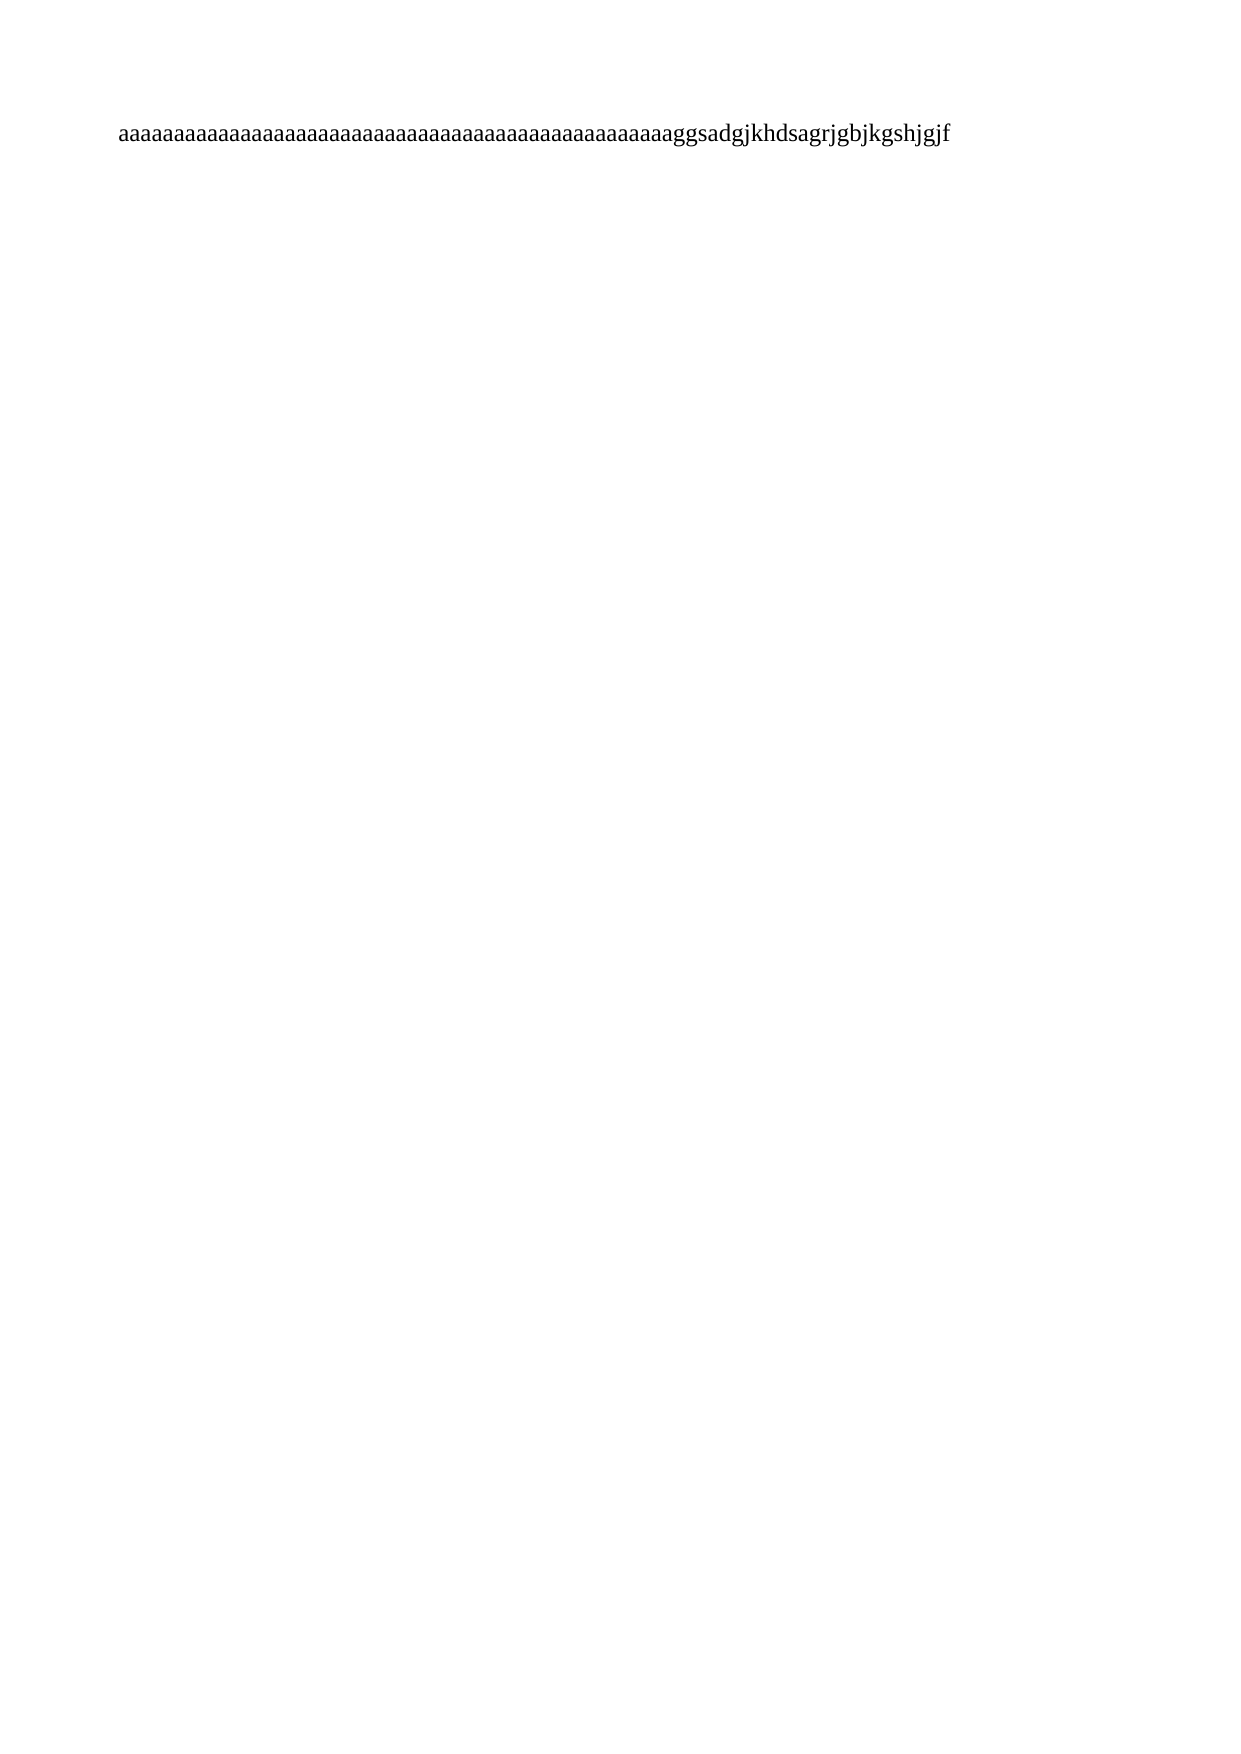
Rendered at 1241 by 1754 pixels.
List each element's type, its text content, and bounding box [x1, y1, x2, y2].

text aaaaaaaaaaaaaaaaaaaaaaaaaaaaaaaaaaaaaaaaaaaaaaaaaaggsadgjkhdsagrjgbjkgshjgjf [118, 118, 1122, 147]
